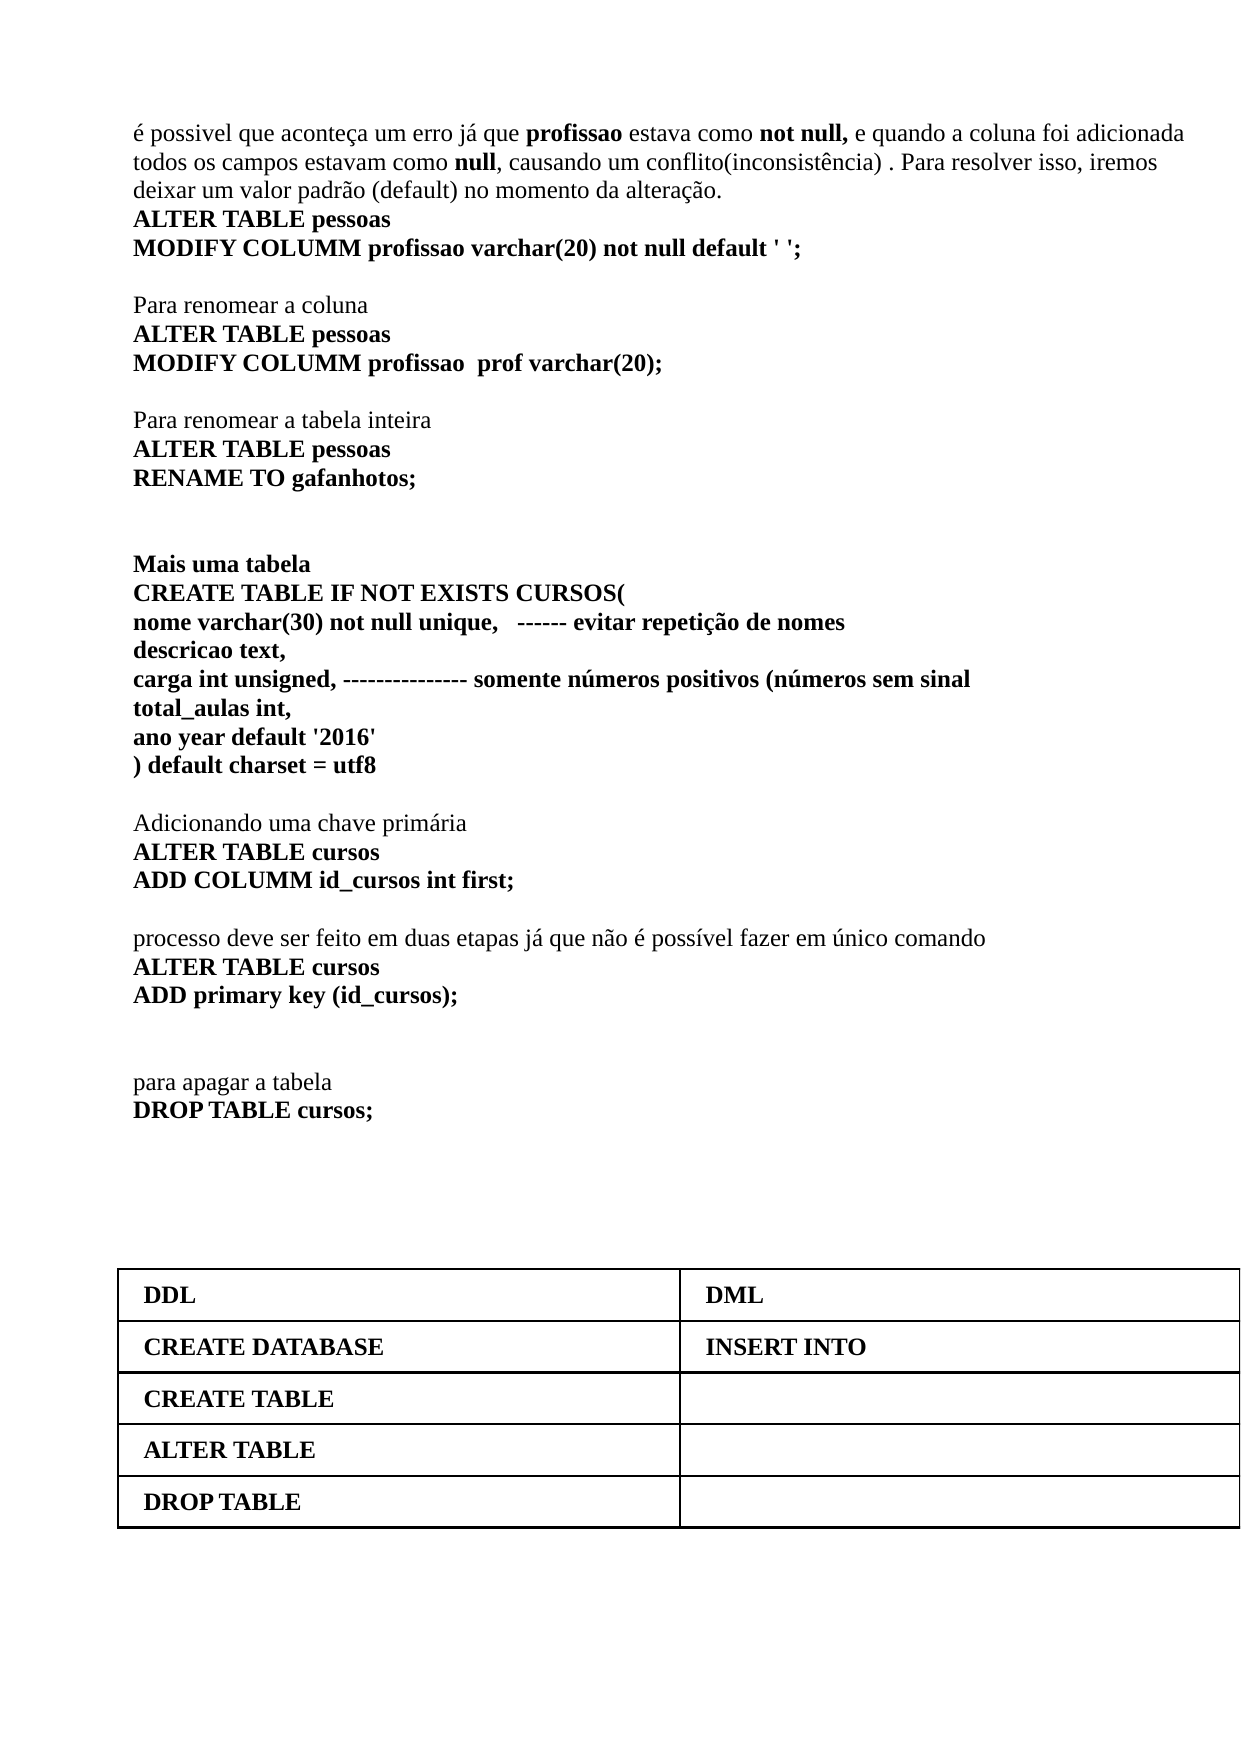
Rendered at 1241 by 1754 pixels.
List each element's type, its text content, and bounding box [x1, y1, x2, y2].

text carga int unsigned, --------------- somente números positivos (números sem sinal [133, 664, 1185, 693]
text MODIFY COLUMM profissao prof varchar(20); [133, 348, 1185, 377]
table_header DDL [119, 1270, 679, 1320]
table_cell [681, 1477, 1239, 1526]
text é possivel que aconteça um erro já que profissao estava como not null, e quando a coluna foi adicionada todos os campos estavam como null, causando um conflito(inconsistência) . Para resolver isso, iremos deixar um valor padrão (default) no momento da alteração. [133, 118, 1185, 204]
text para apagar a tabela [133, 1067, 1185, 1096]
text MODIFY COLUMM profissao varchar(20) not null default ' '; [133, 233, 1185, 262]
text Para renomear a tabela inteira [133, 406, 1185, 434]
table_cell [681, 1425, 1239, 1475]
text Mais uma tabela [133, 549, 1185, 578]
text ano year default '2016' [133, 722, 1185, 751]
text processo deve ser feito em duas etapas já que não é possível fazer em único comando [133, 923, 1185, 952]
text ADD COLUMM id_cursos int first; [133, 866, 1185, 894]
text Adicionando uma chave primária [133, 808, 1185, 837]
table_cell [681, 1374, 1239, 1423]
text descricao text, [133, 636, 1185, 664]
table_cell CREATE TABLE [119, 1374, 679, 1423]
text ALTER TABLE pessoas [133, 434, 1185, 463]
text CREATE TABLE IF NOT EXISTS CURSOS( [133, 578, 1185, 607]
text ALTER TABLE pessoas [133, 204, 1185, 233]
table_cell DROP TABLE [119, 1477, 679, 1526]
table_header DML [681, 1270, 1239, 1320]
table_cell CREATE DATABASE [119, 1322, 679, 1371]
text ) default charset = utf8 [133, 751, 1185, 779]
table_cell INSERT INTO [681, 1322, 1239, 1371]
text ALTER TABLE cursos [133, 952, 1185, 981]
text total_aulas int, [133, 693, 1185, 722]
text RENAME TO gafanhotos; [133, 463, 1185, 492]
text ADD primary key (id_cursos); [133, 981, 1185, 1009]
text ALTER TABLE cursos [133, 837, 1185, 866]
text ALTER TABLE pessoas [133, 319, 1185, 348]
text Para renomear a coluna [133, 291, 1185, 319]
table_cell ALTER TABLE [119, 1425, 679, 1475]
text DROP TABLE cursos; [133, 1096, 1185, 1124]
text nome varchar(30) not null unique, ------ evitar repetição de nomes [133, 607, 1185, 636]
